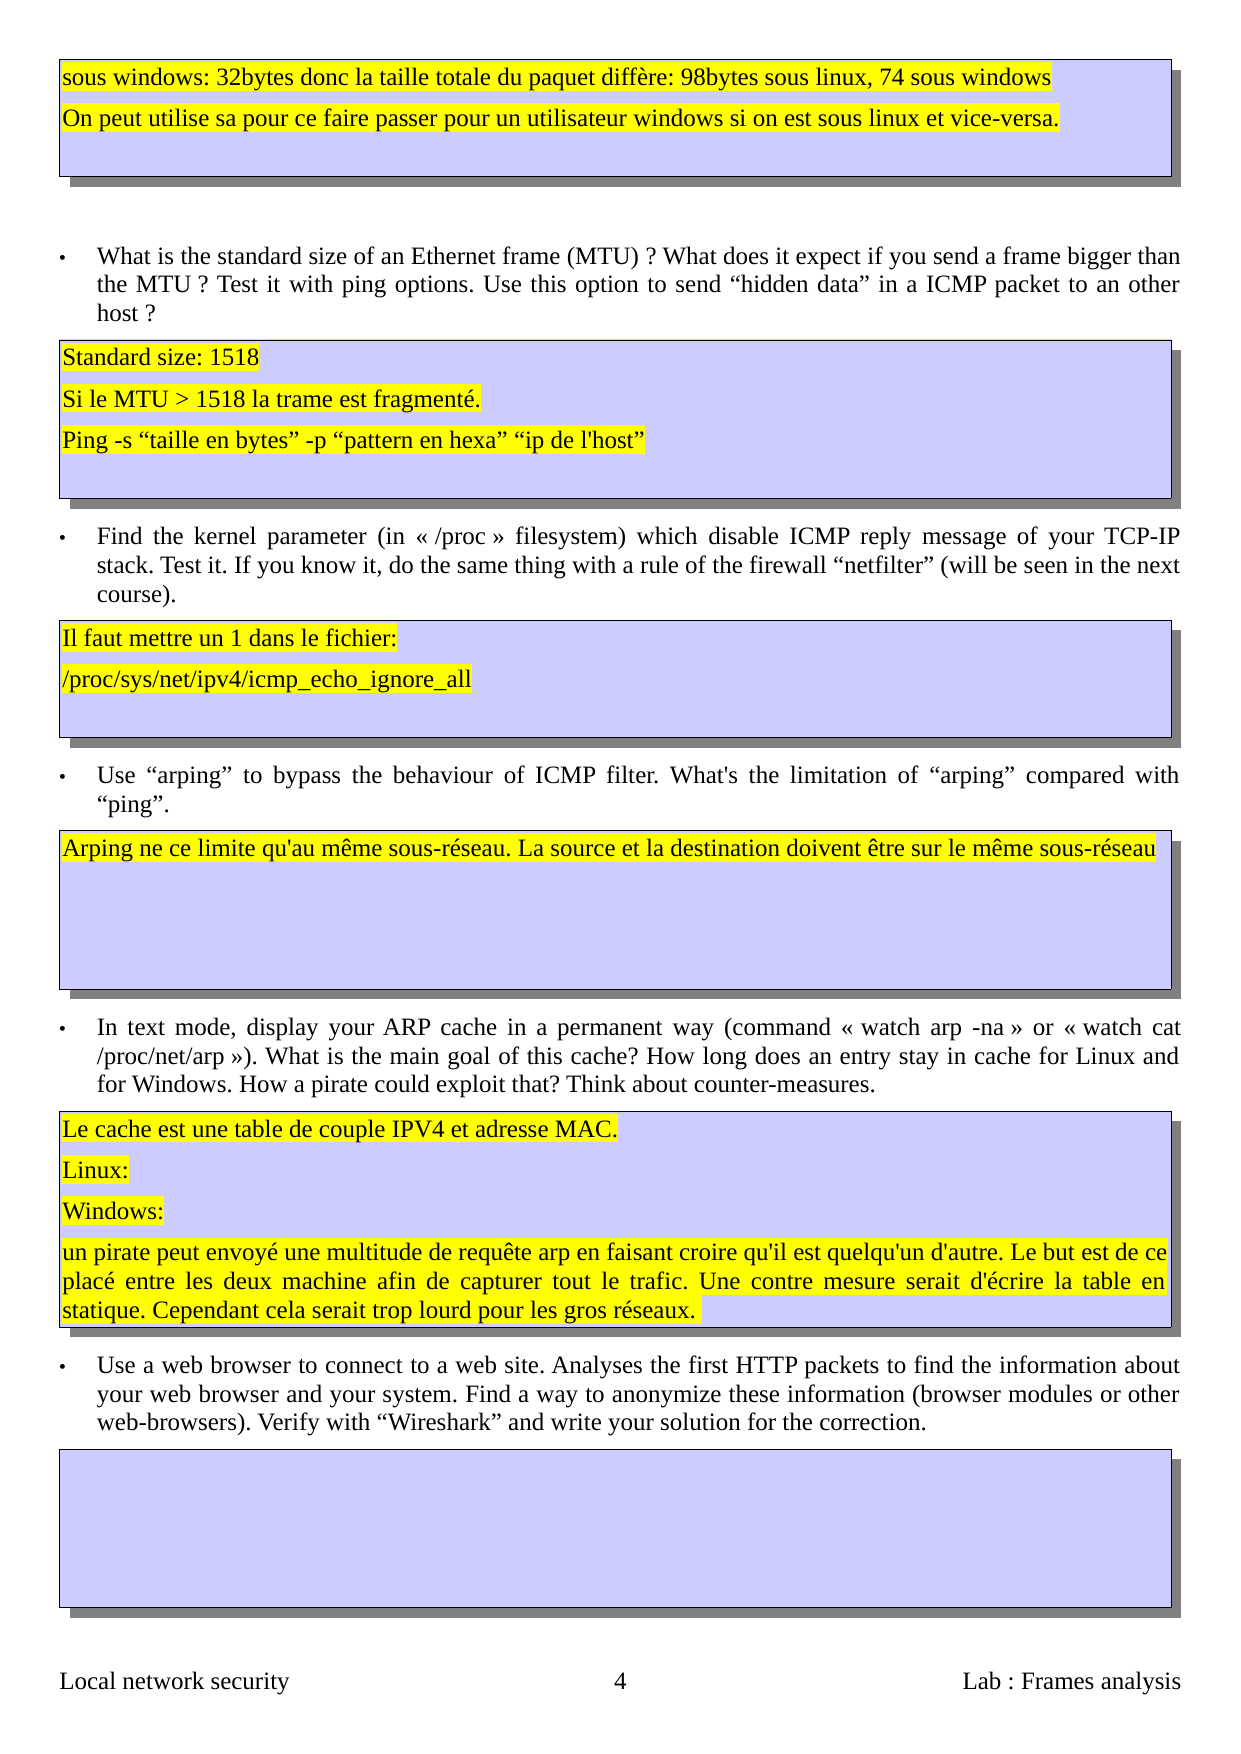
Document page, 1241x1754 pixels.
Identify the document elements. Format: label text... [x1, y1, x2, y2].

text Si le MTU > 1518 la trame est fragmenté. [60, 381, 1171, 412]
text Il faut mettre un 1 dans le fichier: [60, 621, 1171, 652]
list What is the standard size of an Ethernet frame (MTU) ? What does it expect if you send a frame bigger than the MTU ? Test it with ping options. Use this option to send “hidden data” in a ICMP packet to an other host ? [59, 241, 1181, 327]
text Windows: [60, 1193, 1171, 1225]
list In text mode, display your ARP cache in a permanent way (command « watch arp -na » or « watch cat /proc/net/arp »). What is the main goal of this cache? How long does an entry stay in cache for Linux and for Windows. How a pirate could exploit that? Think about counter-measures. [59, 1012, 1181, 1098]
text /proc/sys/net/ipv4/icmp_echo_ignore_all [60, 661, 1171, 693]
text On peut utilise sa pour ce faire passer pour un utilisateur windows si on est sous linux et vice-versa. [60, 100, 1171, 132]
text Arping ne ce limite qu'au même sous-réseau. La source et la destination doivent être sur le même sous-réseau [60, 831, 1171, 862]
list Use “arping” to bypass the behaviour of ICMP filter. What's the limitation of “arping” compared with “ping”. [59, 760, 1181, 818]
text un pirate peut envoyé une multitude de requête arp en faisant croire qu'il est quelqu'un d'autre. Le but est de ce placé entre les deux machine afin de capturer tout le trafic. Une contre mesure serait d'écrire la table en statique. Cependant cela serait trop lourd pour les gros réseaux. [60, 1234, 1171, 1327]
text Standard size: 1518 [60, 341, 1171, 371]
list Use a web browser to connect to a web site. Analyses the first HTTP packets to find the information about your web browser and your system. Find a way to anonymize these information (browser modules or other web-browsers). Verify with “Wireshark” and write your solution for the correction. [59, 1350, 1181, 1436]
text Ping -s “taille en bytes” -p “pattern en hexa” “ip de l'host” [60, 422, 1171, 454]
text Linux: [60, 1152, 1171, 1184]
text sous windows: 32bytes donc la taille totale du paquet diffère: 98bytes sous linux, 74 sous windows [60, 60, 1171, 91]
list Find the kernel parameter (in « /proc » filesystem) which disable ICMP reply message of your TCP-IP stack. Test it. If you know it, do the same thing with a rule of the firewall “netfilter” (will be seen in the next course). [59, 521, 1181, 607]
text Le cache est une table de couple IPV4 et adresse MAC. [60, 1112, 1171, 1142]
